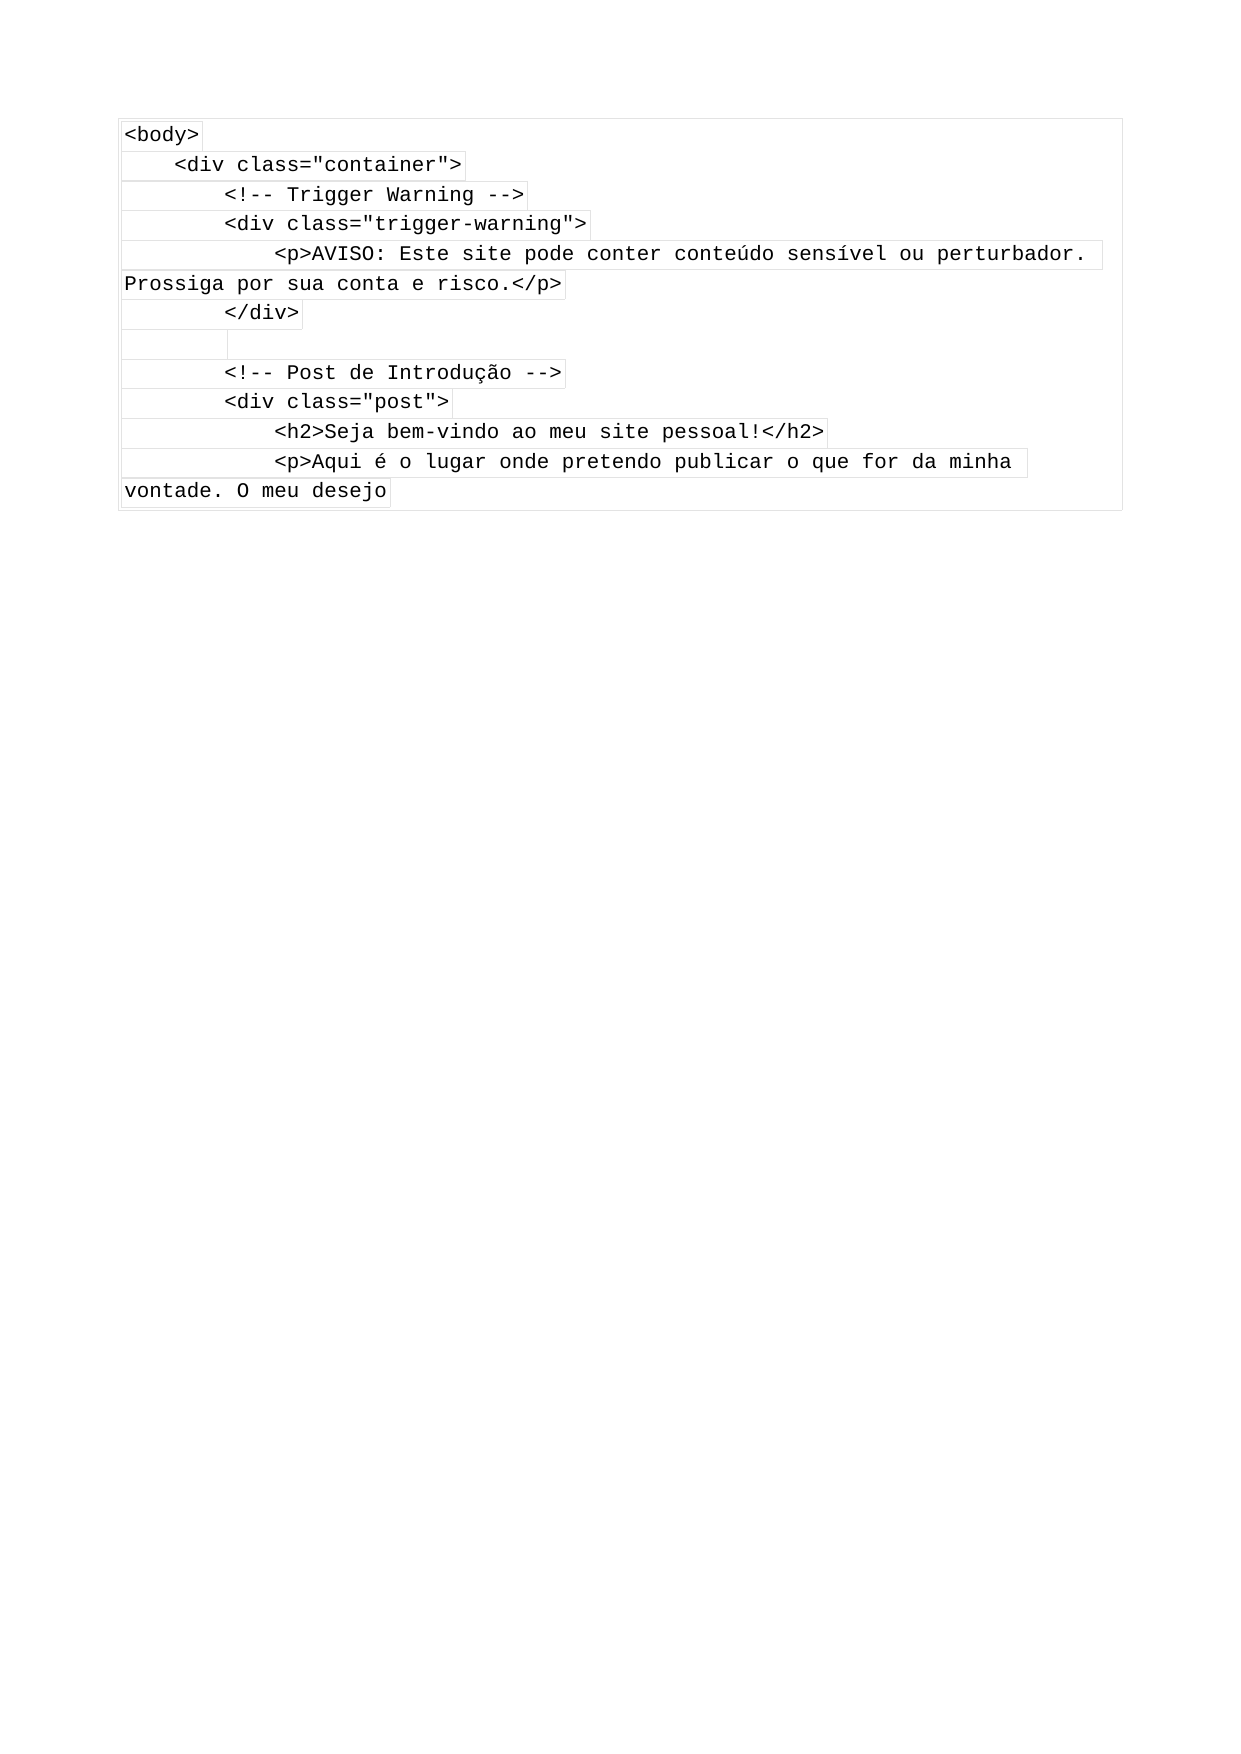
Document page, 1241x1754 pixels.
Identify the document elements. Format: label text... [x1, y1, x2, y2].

text <div class="container"> [203, 148, 1122, 177]
text <!-- Trigger Warning --> [122, 182, 527, 207]
text <div class="post"> [122, 385, 1122, 415]
text <div class="trigger-warning"> [528, 207, 1122, 237]
text <p>Aqui é o lugar onde pretendo publicar o que for da minha vontade. O meu desejo [119, 445, 1122, 510]
text <!-- Post de Introdução --> [228, 356, 1122, 385]
text <div class="trigger-warning"> [122, 211, 590, 237]
text <!-- Post de Introdução --> [122, 360, 565, 385]
text <!-- Trigger Warning --> [466, 177, 1122, 207]
text <p>AVISO: Este site pode conter conteúdo sensível ou perturbador. Prossiga por sua conta e risco.</p> [122, 271, 565, 296]
text <h2>Seja bem-vindo ao meu site pessoal!</h2> [453, 415, 1122, 445]
text <div class="container"> [122, 152, 465, 177]
text <p>AVISO: Este site pode conter conteúdo sensível ou perturbador. Prossiga por sua conta e risco.</p> [122, 241, 1102, 269]
text <p>AVISO: Este site pode conter conteúdo sensível ou perturbador. Prossiga por sua conta e risco.</p> [566, 237, 1122, 296]
text <body> [119, 119, 1122, 148]
text </div> [122, 296, 1122, 329]
text <h2>Seja bem-vindo ao meu site pessoal!</h2> [122, 419, 827, 445]
